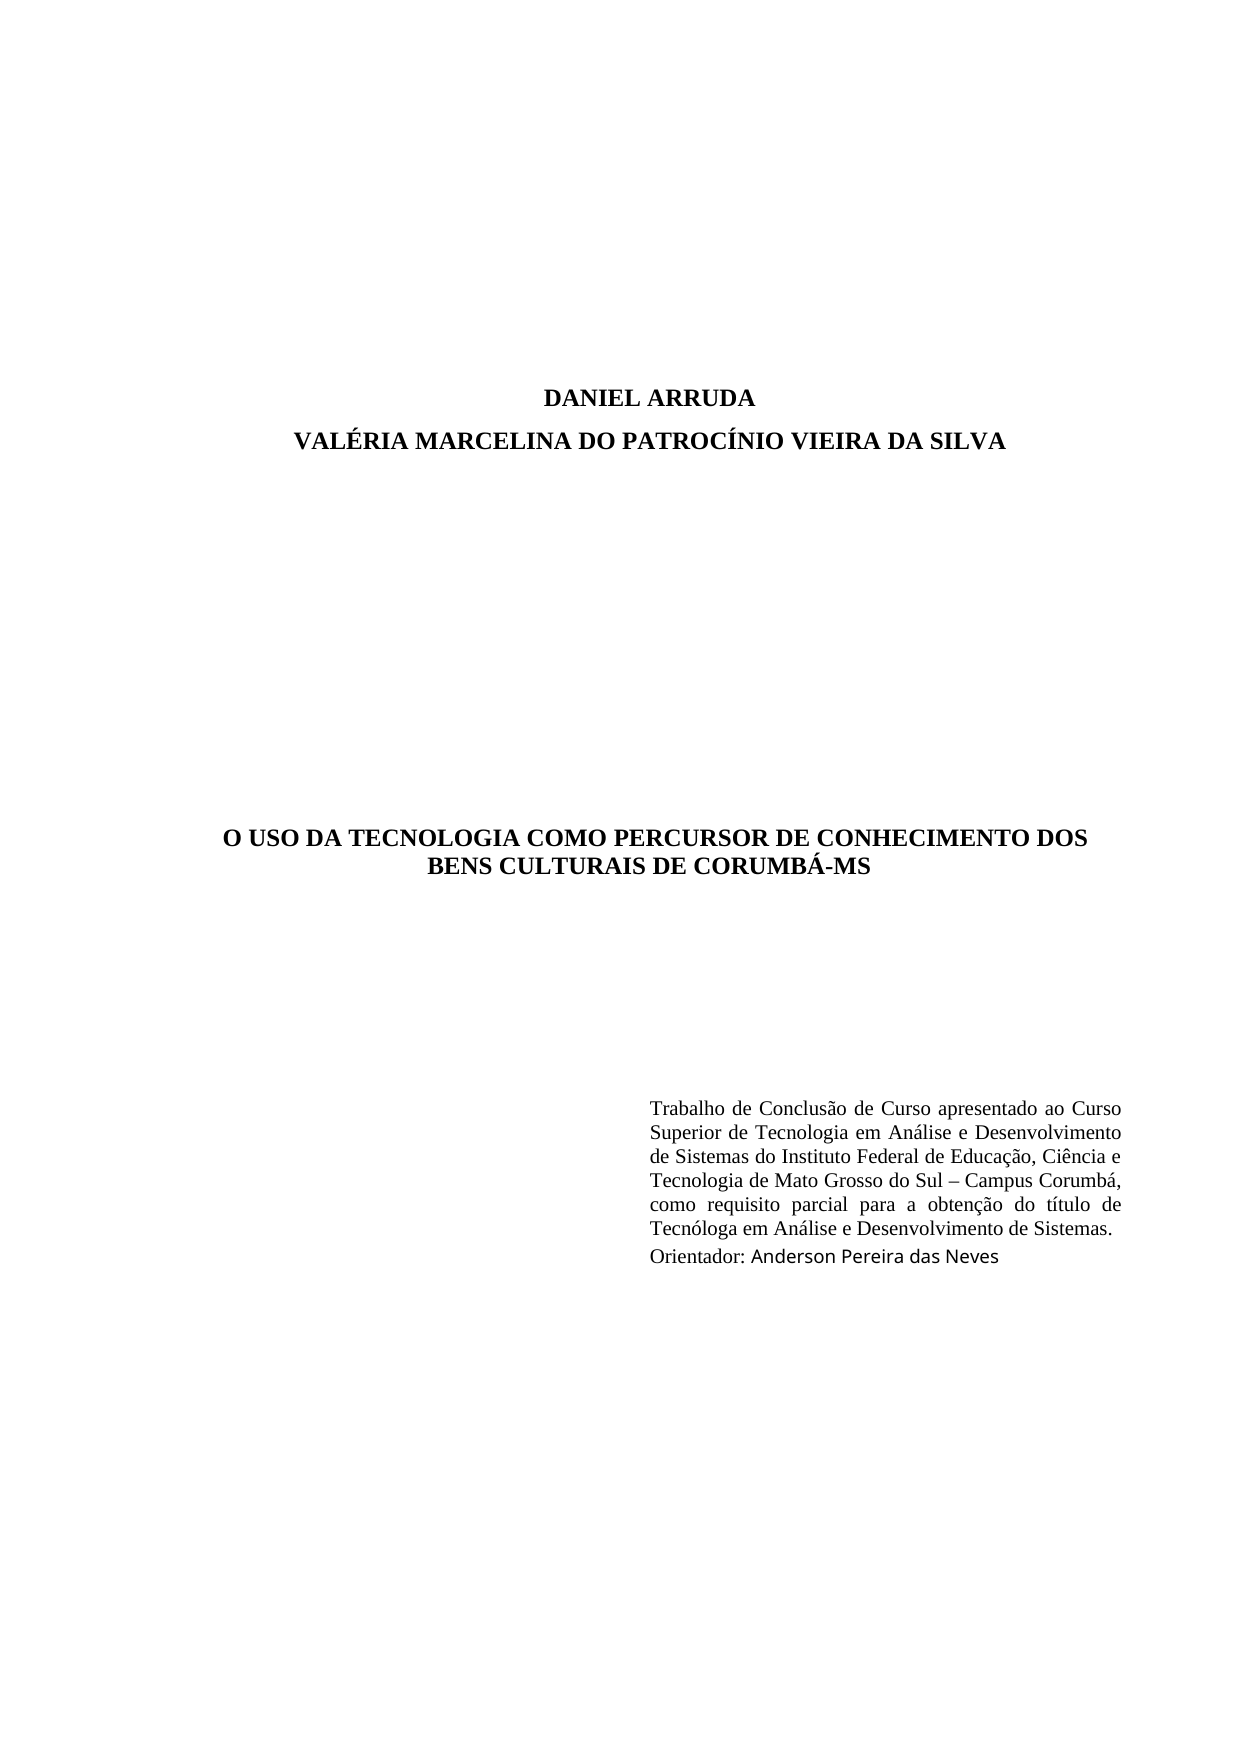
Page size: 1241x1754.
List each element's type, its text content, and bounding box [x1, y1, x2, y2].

text DANIEL ARRUDA [177, 383, 1122, 412]
subtitle O USO DA TECNOLOGIA COMO PERCURSOR DE CONHECIMENTO DOS BENS CULTURAIS DE CORUMBÁ-MS [188, 823, 1110, 880]
text Trabalho de Conclusão de Curso apresentado ao Curso Superior de Tecnologia em Análise e Desenvolvimento de Sistemas do Instituto Federal de Educação, Ciência e Tecnologia de Mato Grosso do Sul – Campus Corumbá, como requisito parcial para a obtenção do título de Tecnóloga em Análise e Desenvolvimento de Sistemas. [649, 1096, 1122, 1240]
text Orientador: Anderson Pereira das Neves [649, 1240, 1122, 1269]
text VALÉRIA MARCELINA DO PATROCÍNIO VIEIRA DA SILVA [177, 426, 1122, 455]
